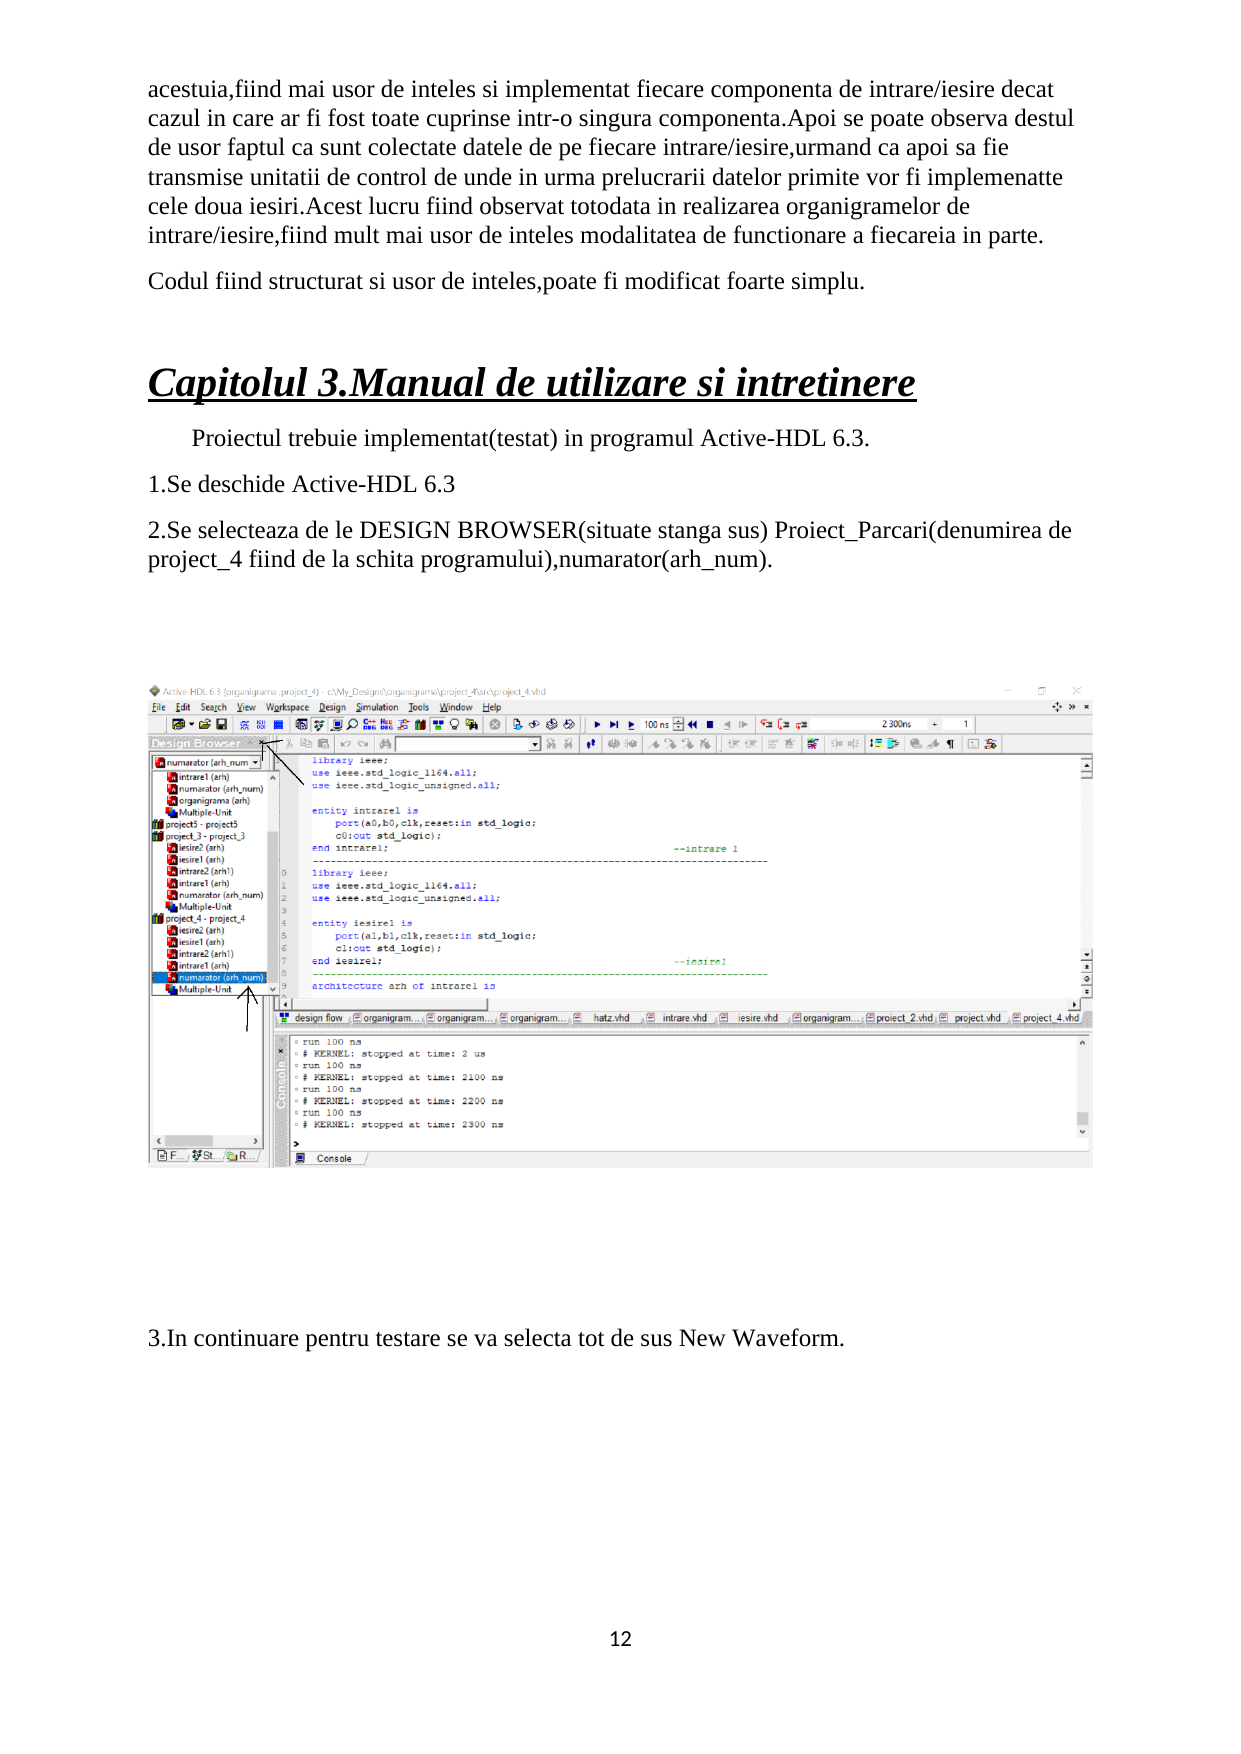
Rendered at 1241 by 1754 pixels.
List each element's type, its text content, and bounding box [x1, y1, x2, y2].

text 1.Se deschide Active-HDL 6.3 [148, 469, 1093, 498]
text 3.In continuare pentru testare se va selecta tot de sus New Waveform. [148, 1323, 1093, 1352]
text Capitolul 3.Manual de utilizare si intretinere [148, 358, 1093, 406]
text 2.Se selecteaza de le DESIGN BROWSER(situate stanga sus) Proiect_Parcari(denumirea de project_4 fiind de la schita programului),numarator(arh_num). [148, 515, 1093, 573]
text Codul fiind structurat si usor de inteles,poate fi modificat foarte simplu. [148, 266, 1093, 295]
text acestuia,fiind mai usor de inteles si implementat fiecare componenta de intrare/iesire decat cazul in care ar fi fost toate cuprinse intr-o singura componenta.Apoi se poate observa destul de usor faptul ca sunt colectate datele de pe fiecare intrare/iesire,urmand ca apoi sa fie transmise unitatii de control de unde in urma prelucrarii datelor primite vor fi implemenatte cele doua iesiri.Acest lucru fiind observat totodata in realizarea organigramelor de intrare/iesire,fiind mult mai usor de inteles modalitatea de functionare a fiecareia in parte. [148, 74, 1093, 249]
text Proiectul trebuie implementat(testat) in programul Active-HDL 6.3. [148, 423, 1093, 452]
